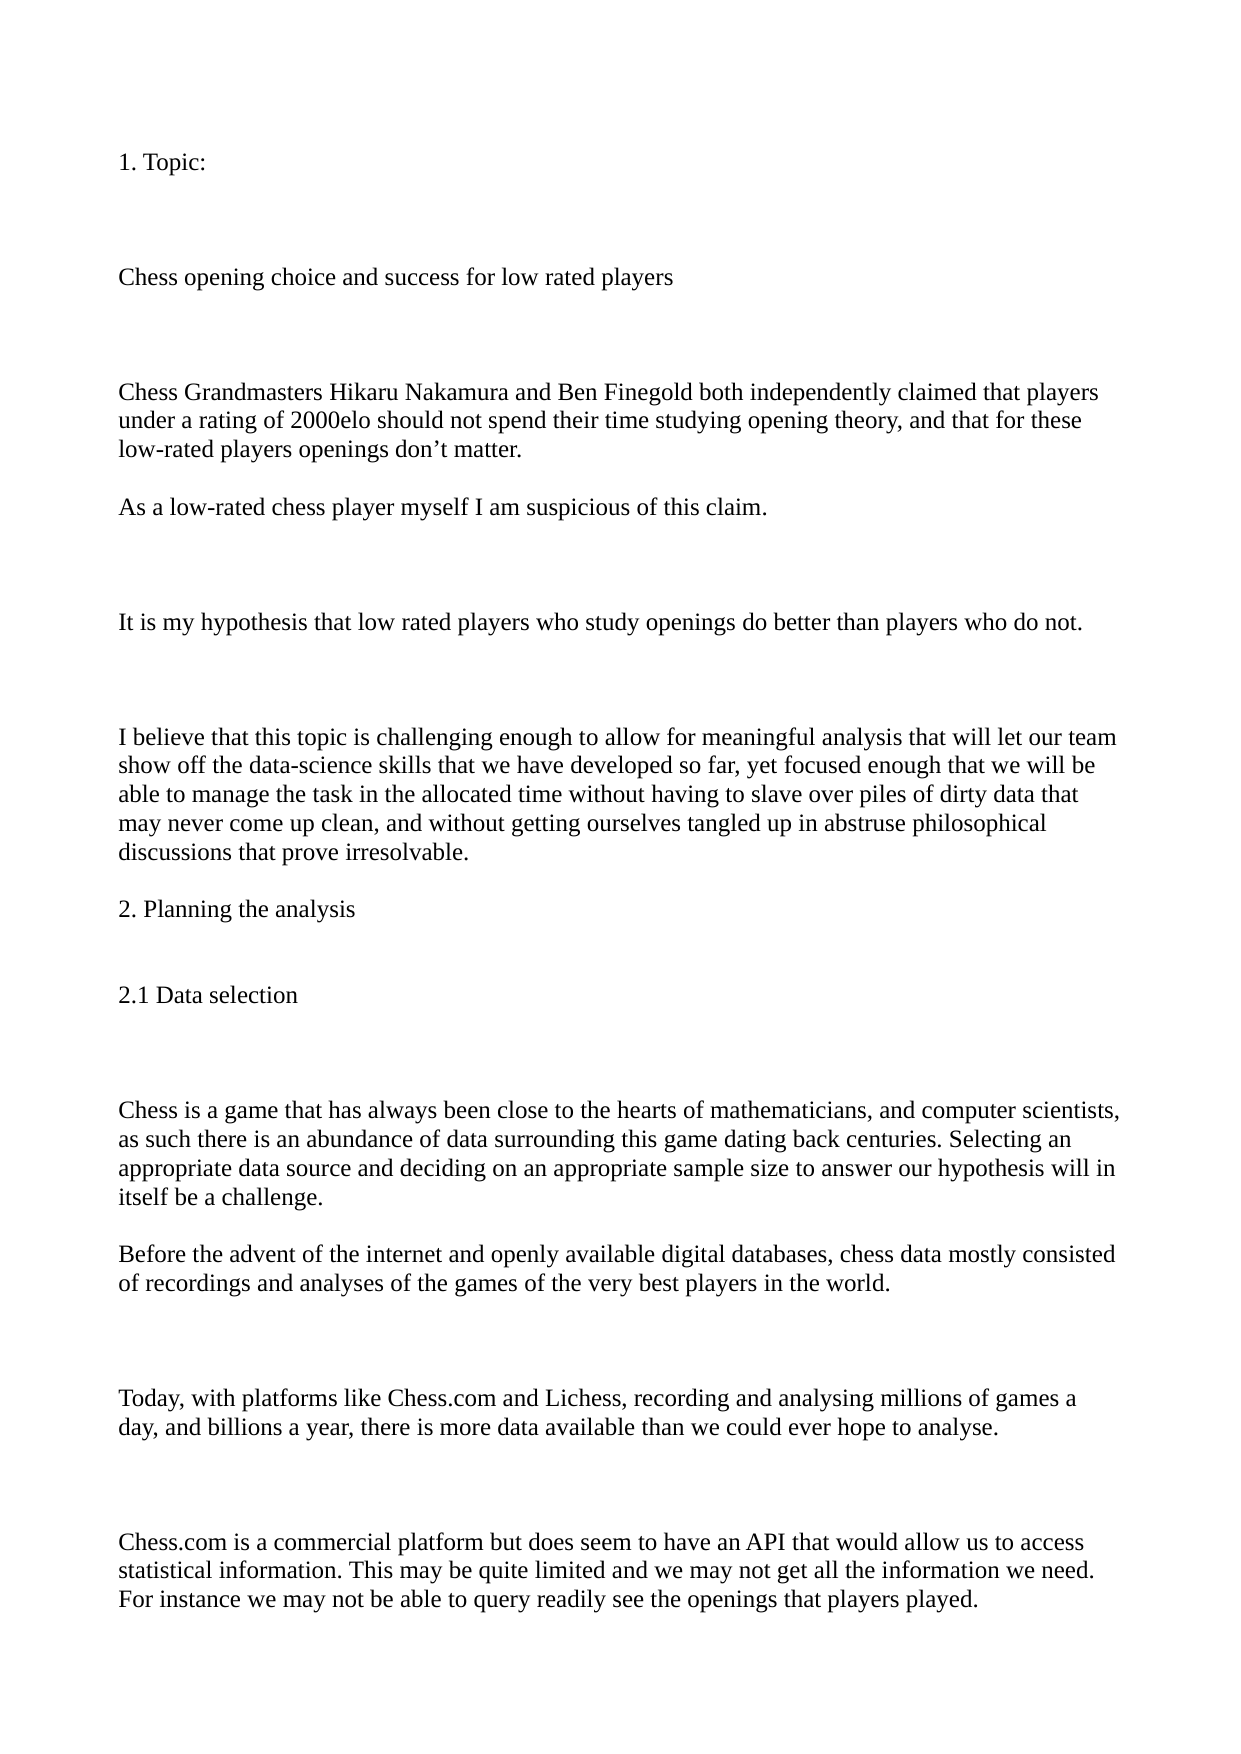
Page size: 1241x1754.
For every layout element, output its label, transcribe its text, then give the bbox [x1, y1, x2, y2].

text 2. Planning the analysis [118, 894, 1122, 923]
text It is my hypothesis that low rated players who study openings do better than players who do not. [118, 607, 1122, 636]
text Before the advent of the internet and openly available digital databases, chess data mostly consisted of recordings and analyses of the games of the very best players in the world. [118, 1239, 1122, 1297]
text Chess opening choice and success for low rated players [118, 262, 1122, 291]
text Chess is a game that has always been close to the hearts of mathematicians, and computer scientists, as such there is an abundance of data surrounding this game dating back centuries. Selecting an appropriate data source and deciding on an appropriate sample size to answer our hypothesis will in itself be a challenge. [118, 1096, 1122, 1211]
text Today, with platforms like Chess.com and Lichess, recording and analysing millions of games a day, and billions a year, there is more data available than we could ever hope to analyse. [118, 1383, 1122, 1441]
text 1. Topic: [118, 147, 1122, 176]
text Chess.com is a commercial platform but does seem to have an API that would allow us to access statistical information. This may be quite limited and we may not get all the information we need. For instance we may not be able to query readily see the openings that players played. [118, 1527, 1122, 1613]
text 2.1 Data selection [118, 981, 1122, 1009]
text As a low-rated chess player myself I am suspicious of this claim. [118, 492, 1122, 521]
text I believe that this topic is challenging enough to allow for meaningful analysis that will let our team show off the data-science skills that we have developed so far, yet focused enough that we will be able to manage the task in the allocated time without having to slave over piles of dirty data that may never come up clean, and without getting ourselves tangled up in abstruse philosophical discussions that prove irresolvable. [118, 722, 1122, 866]
text Chess Grandmasters Hikaru Nakamura and Ben Finegold both independently claimed that players under a rating of 2000elo should not spend their time studying opening theory, and that for these low-rated players openings don’t matter. [118, 377, 1122, 463]
